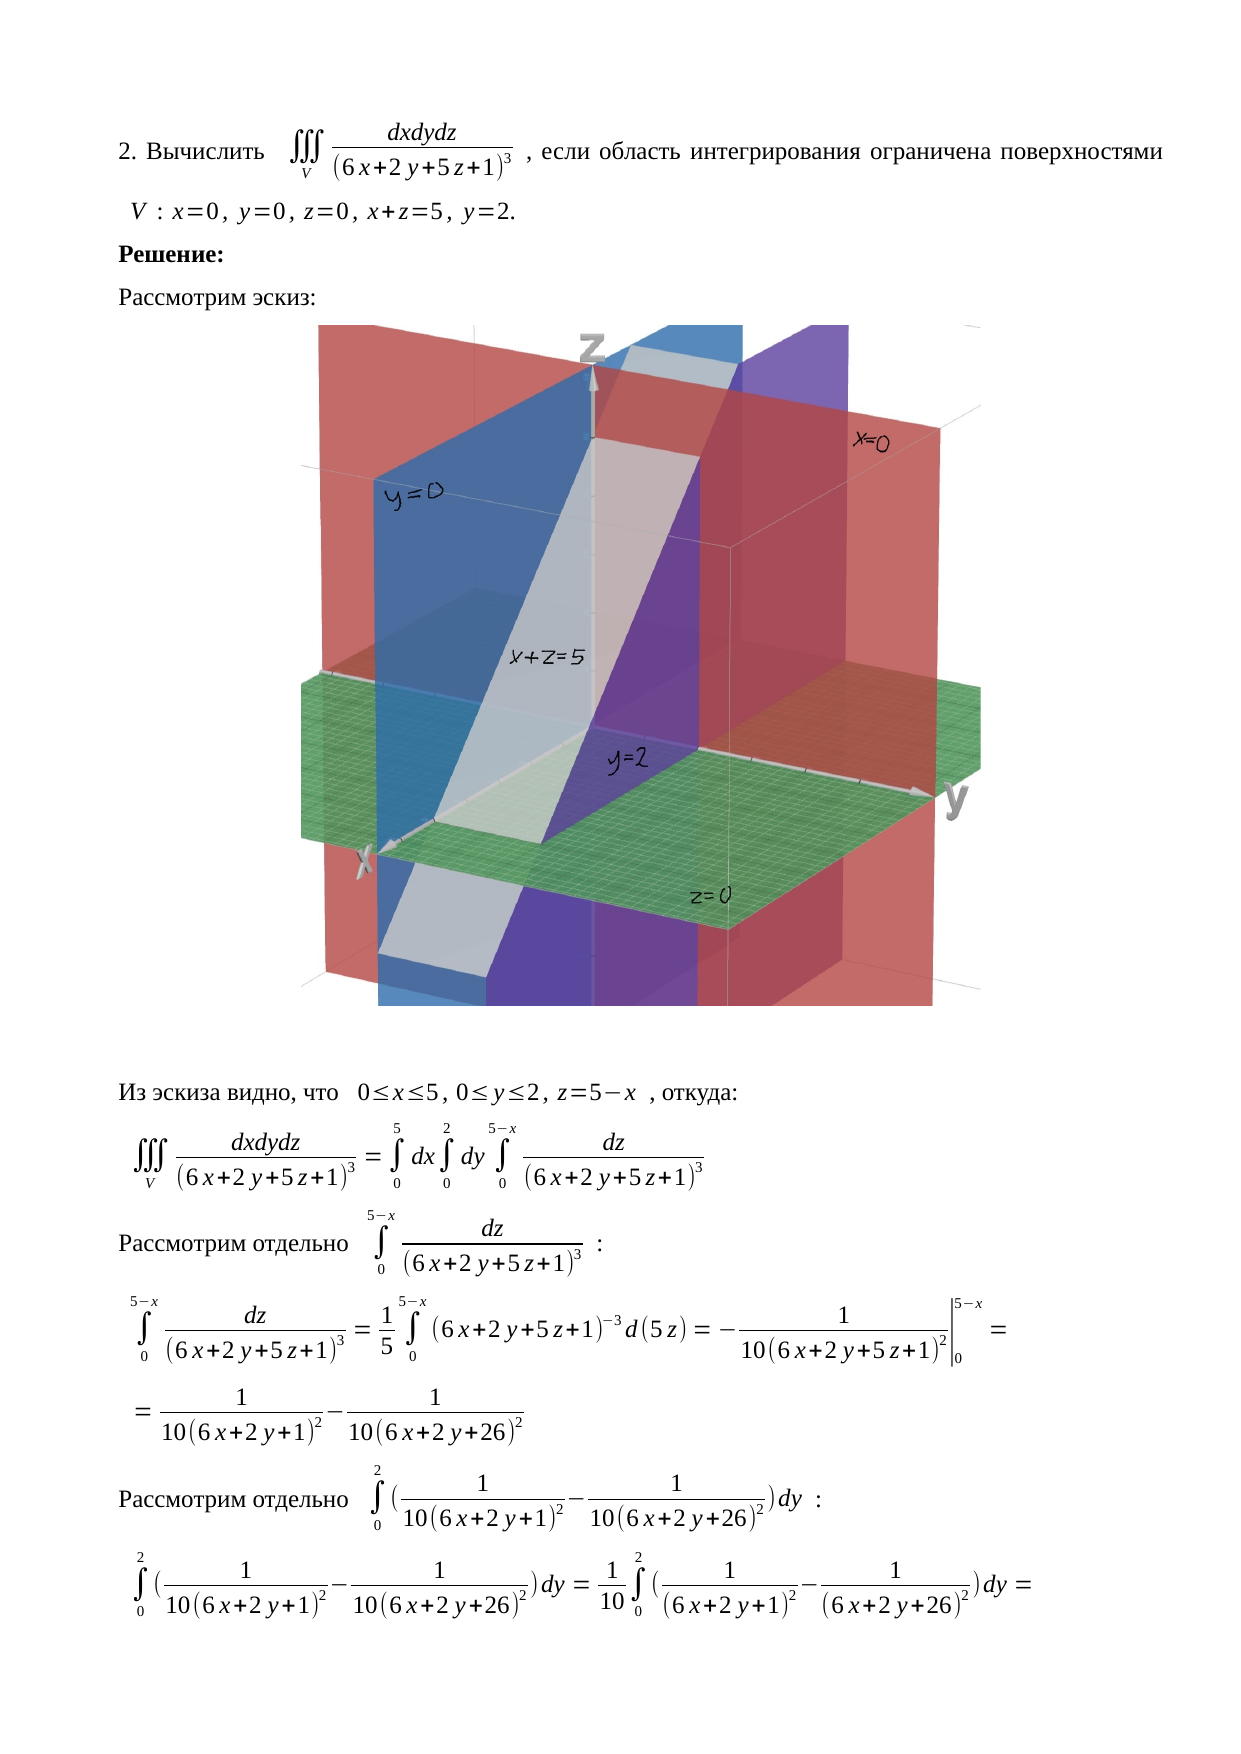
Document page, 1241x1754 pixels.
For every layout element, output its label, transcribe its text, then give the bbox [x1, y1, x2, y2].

text 2. Вычислить , если область интегрирования ограничена поверхностями [118, 118, 1163, 225]
text Рассмотрим отдельно : [118, 1462, 1163, 1534]
picture [301, 325, 981, 1006]
text Из эскиза видно, что , откуда: [118, 1077, 1163, 1106]
text Рассмотрим эскиз: [118, 282, 1163, 311]
text Решение: [118, 239, 1163, 268]
text Рассмотрим отдельно : [118, 1207, 1163, 1279]
